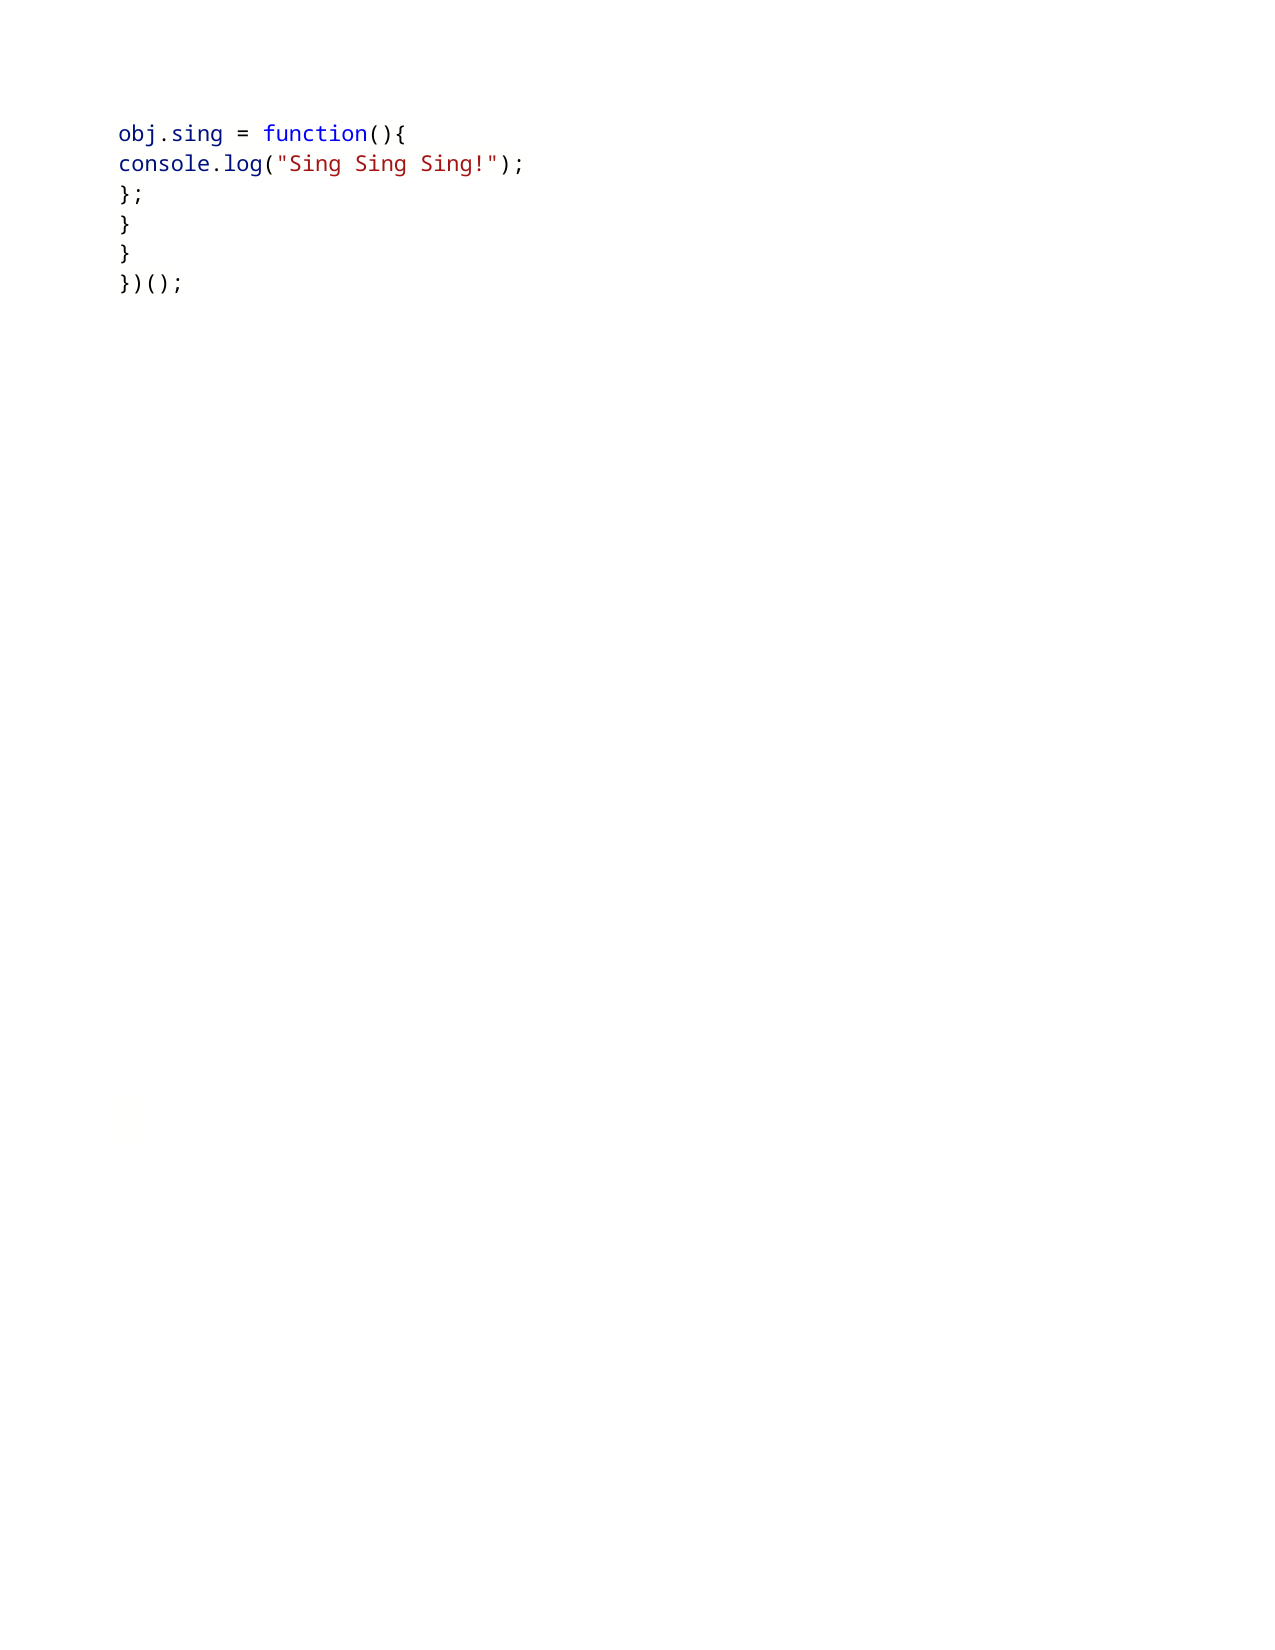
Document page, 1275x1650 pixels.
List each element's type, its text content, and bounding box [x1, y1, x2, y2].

text }; [118, 178, 1157, 207]
text } [118, 237, 1157, 267]
text obj.sing = function(){ [118, 118, 1157, 148]
text console.log("Sing Sing Sing!"); [118, 148, 1157, 178]
text })(); [118, 267, 1157, 297]
text } [118, 207, 1157, 237]
